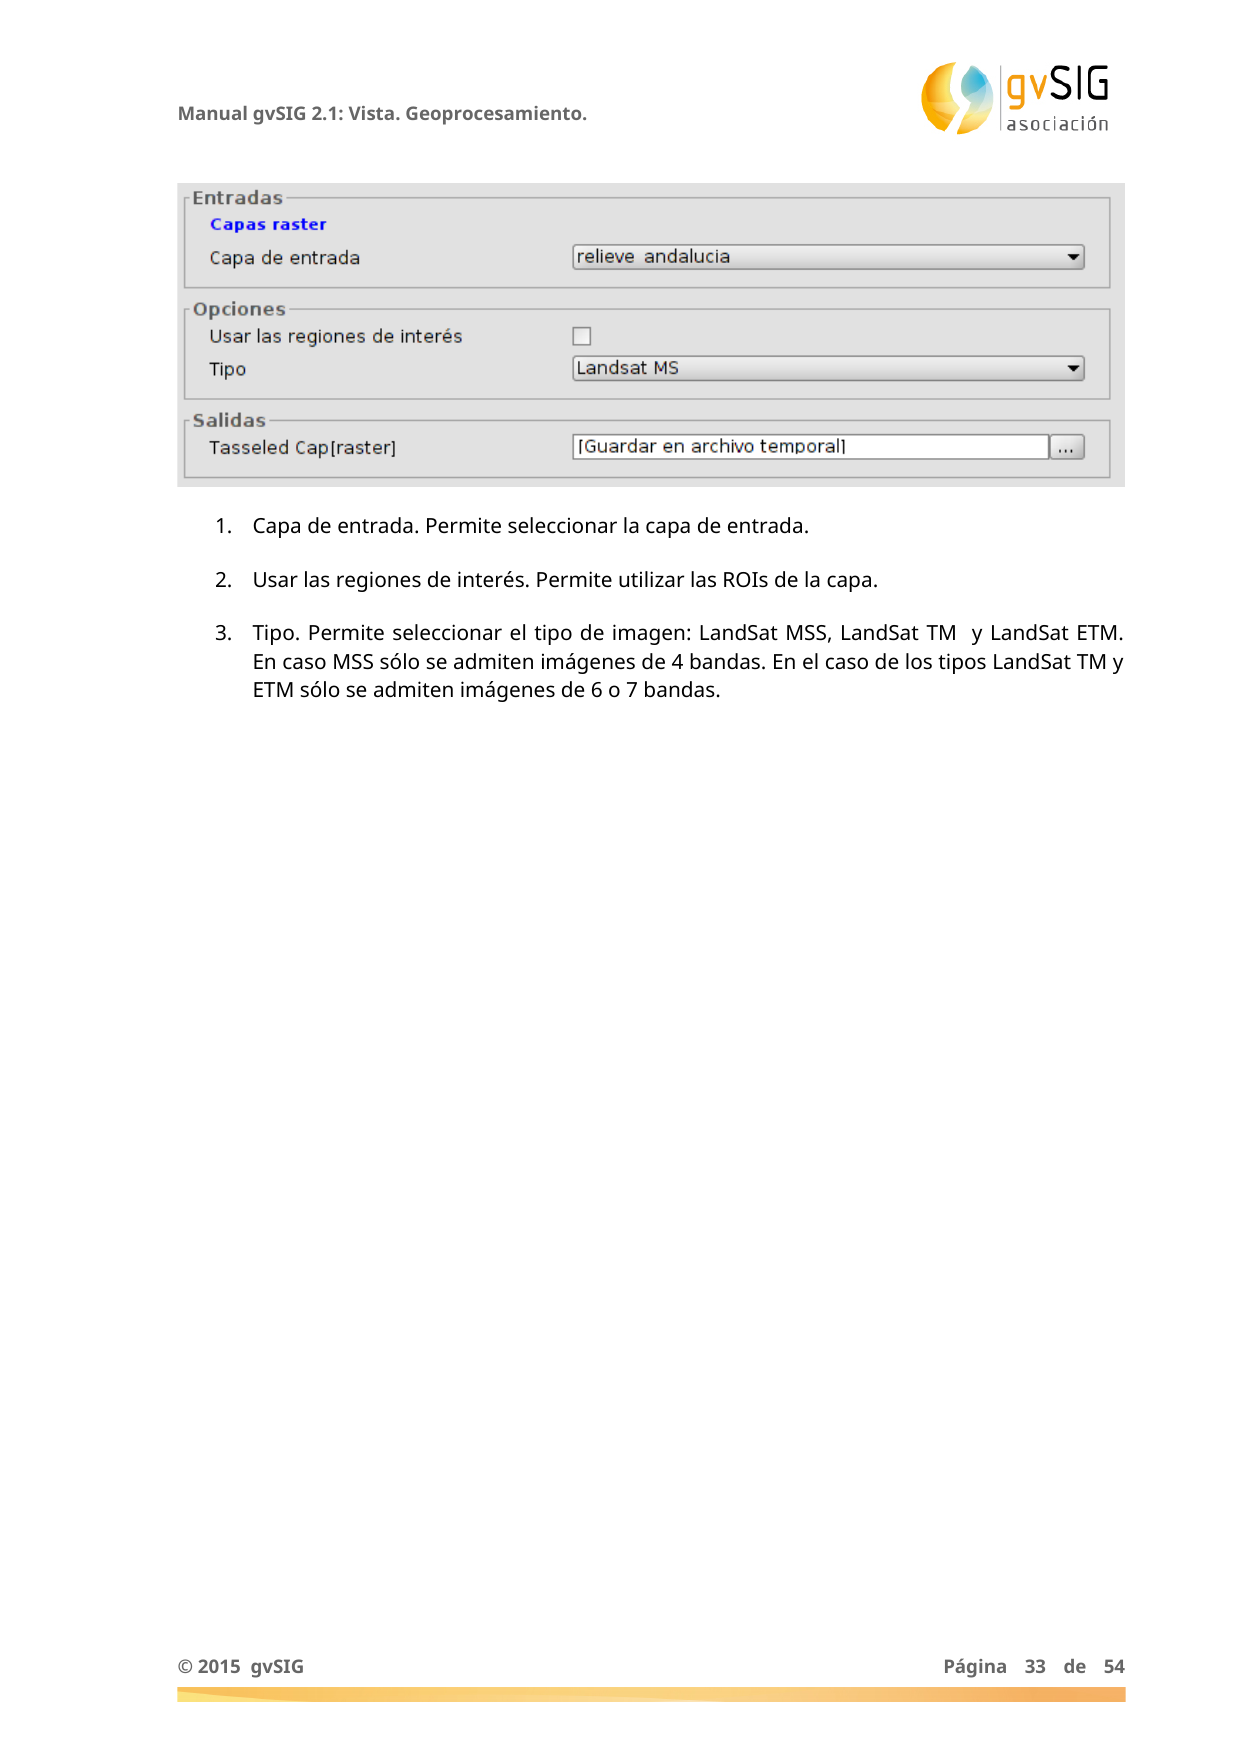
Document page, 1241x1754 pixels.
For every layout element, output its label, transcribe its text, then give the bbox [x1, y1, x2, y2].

picture [902, 47, 1122, 148]
list Capa de entrada. Permite seleccionar la capa de entrada. [215, 512, 1125, 540]
picture [177, 183, 1125, 487]
list Tipo. Permite seleccionar el tipo de imagen: LandSat MSS, LandSat TM y LandSat ETM. En caso MSS sólo se admiten imágenes de 4 bandas. En el caso de los tipos LandSat TM y ETM sólo se admiten imágenes de 6 o 7 bandas. [215, 618, 1125, 704]
list Usar las regiones de interés. Permite utilizar las ROIs de la capa. [215, 565, 1125, 593]
picture [177, 1687, 1126, 1702]
